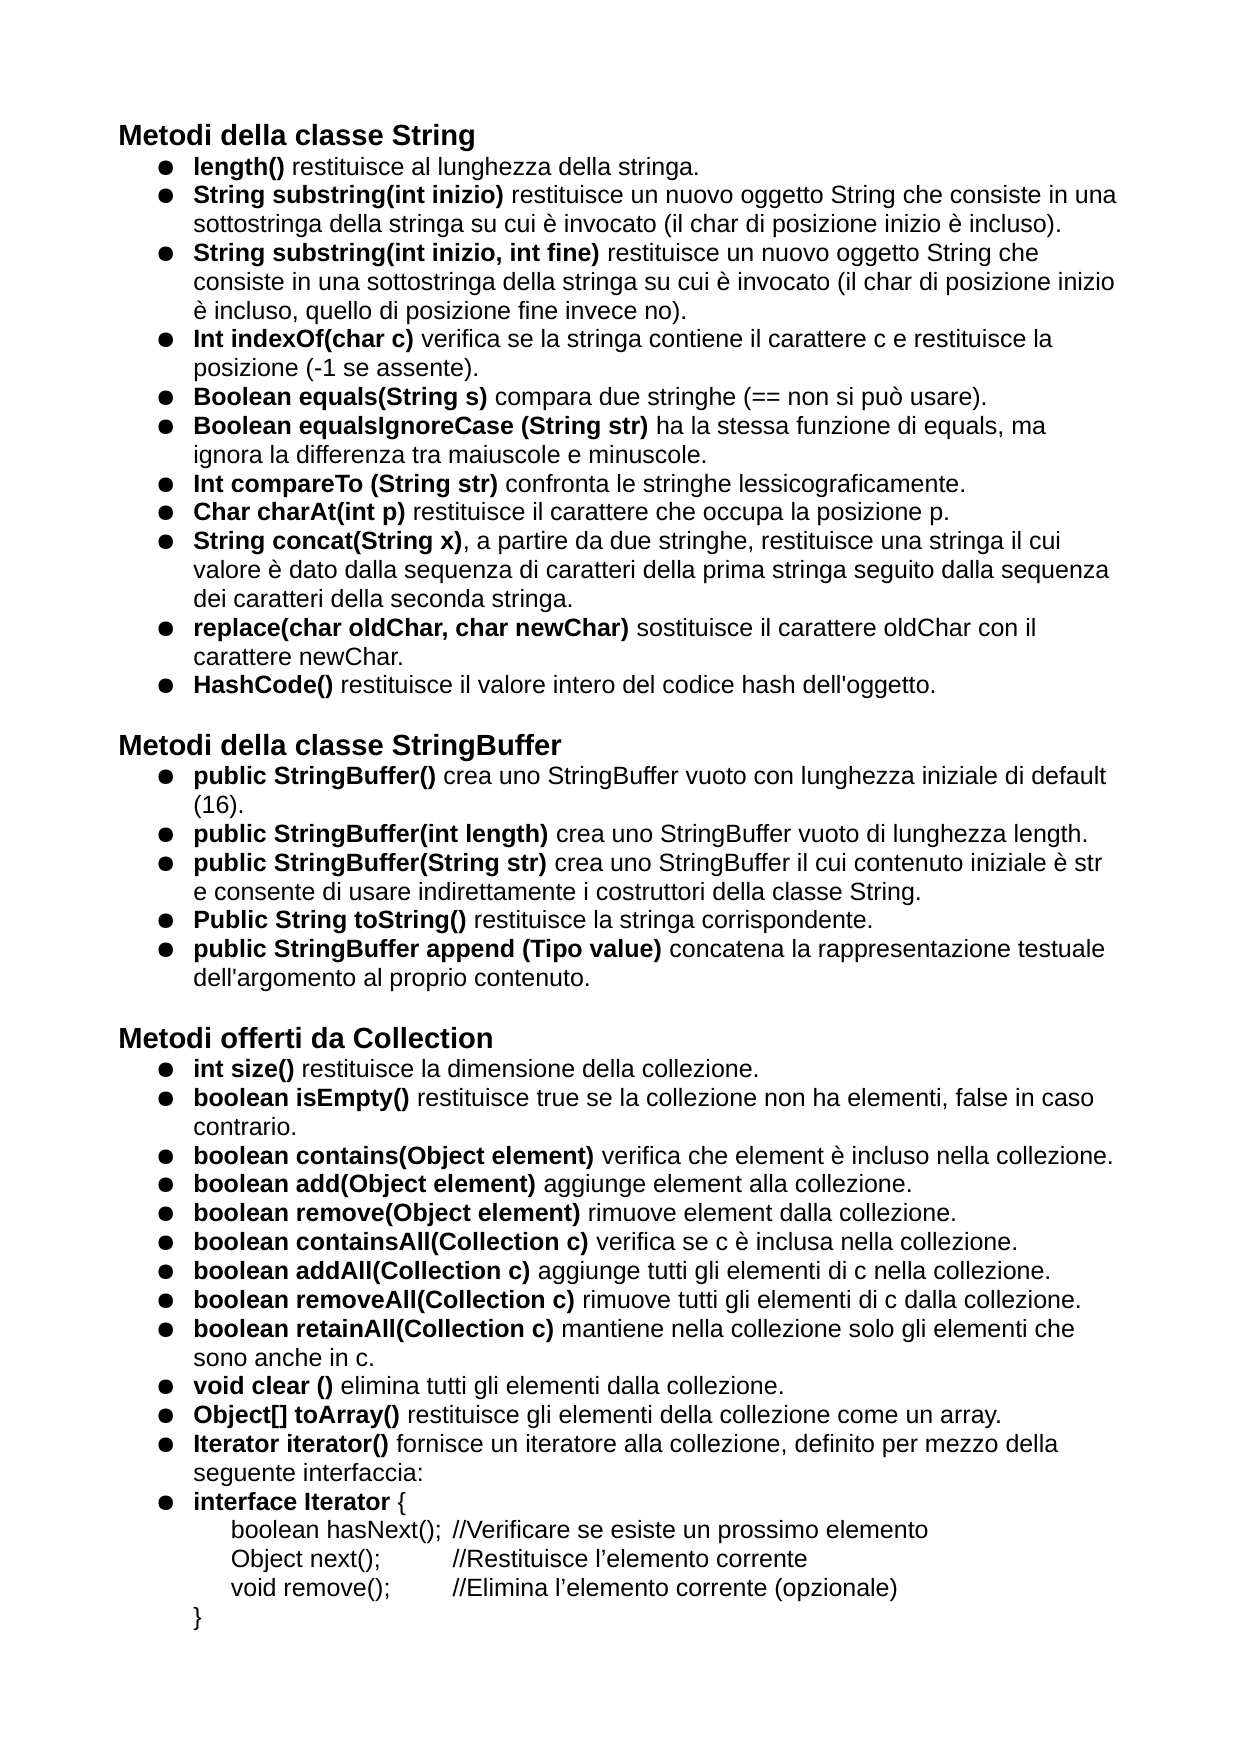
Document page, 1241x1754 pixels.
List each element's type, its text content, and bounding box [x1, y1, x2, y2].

list Public String toString() restituisce la stringa corrispondente. [156, 905, 1122, 934]
text Metodi della classe String [118, 118, 1122, 152]
list public StringBuffer(String str) crea uno StringBuffer il cui contenuto iniziale è str e consente di usare indirettamente i costruttori della classe String. [156, 848, 1122, 905]
list String concat(String x), a partire da due stringhe, restituisce una stringa il cui valore è dato dalla sequenza di caratteri della prima stringa seguito dalla sequenza dei caratteri della seconda stringa. [156, 526, 1122, 613]
list boolean addAll(Collection c) aggiunge tutti gli elementi di c nella collezione. [156, 1256, 1122, 1285]
list public StringBuffer(int length) crea uno StringBuffer vuoto di lunghezza length. [156, 819, 1122, 848]
list boolean remove(Object element) rimuove element dalla collezione. [156, 1198, 1122, 1227]
list } [156, 1602, 1122, 1631]
list Object next(); //Restituisce l’elemento corrente [193, 1544, 1122, 1573]
list void remove(); //Elimina l’elemento corrente (opzionale) [193, 1573, 1122, 1602]
list void clear () elimina tutti gli elementi dalla collezione. [156, 1371, 1122, 1400]
list public StringBuffer() crea uno StringBuffer vuoto con lunghezza iniziale di default (16). [156, 761, 1122, 819]
list boolean retainAll(Collection c) mantiene nella collezione solo gli elementi che sono anche in c. [156, 1314, 1122, 1371]
list boolean isEmpty() restituisce true se la collezione non ha elementi, false in caso contrario. [156, 1083, 1122, 1141]
list boolean containsAll(Collection c) verifica se c è inclusa nella collezione. [156, 1227, 1122, 1256]
list boolean add(Object element) aggiunge element alla collezione. [156, 1169, 1122, 1198]
list Object[] toArray() restituisce gli elementi della collezione come un array. [156, 1400, 1122, 1429]
list Boolean equalsIgnoreCase (String str) ha la stessa funzione di equals, ma ignora la differenza tra maiuscole e minuscole. [156, 411, 1122, 468]
text Metodi della classe StringBuffer [118, 728, 1122, 761]
list length() restituisce al lunghezza della stringa. [156, 152, 1122, 181]
list int size() restituisce la dimensione della collezione. [156, 1054, 1122, 1083]
text Metodi offerti da Collection [118, 1021, 1122, 1054]
list Char charAt(int p) restituisce il carattere che occupa la posizione p. [156, 497, 1122, 526]
list Boolean equals(String s) compara due stringhe (== non si può usare). [156, 382, 1122, 411]
list String substring(int inizio, int fine) restituisce un nuovo oggetto String che consiste in una sottostringa della stringa su cui è invocato (il char di posizione inizio è incluso, quello di posizione fine invece no). [156, 238, 1122, 324]
list String substring(int inizio) restituisce un nuovo oggetto String che consiste in una sottostringa della stringa su cui è invocato (il char di posizione inizio è incluso). [156, 181, 1122, 238]
list replace(char oldChar, char newChar) sostituisce il carattere oldChar con il carattere newChar. [156, 613, 1122, 670]
list public StringBuffer append (Tipo value) concatena la rappresentazione testuale dell'argomento al proprio contenuto. [156, 934, 1122, 992]
list interface Iterator { [156, 1487, 1122, 1516]
list boolean hasNext(); //Verificare se esiste un prossimo elemento [193, 1516, 1122, 1544]
list HashCode() restituisce il valore intero del codice hash dell'oggetto. [156, 670, 1122, 699]
list Iterator iterator() fornisce un iteratore alla collezione, definito per mezzo della seguente interfaccia: [156, 1429, 1122, 1487]
list boolean contains(Object element) verifica che element è incluso nella collezione. [156, 1141, 1122, 1169]
list Int indexOf(char c) verifica se la stringa contiene il carattere c e restituisce la posizione (-1 se assente). [156, 324, 1122, 382]
list Int compareTo (String str) confronta le stringhe lessicograficamente. [156, 468, 1122, 497]
list boolean removeAll(Collection c) rimuove tutti gli elementi di c dalla collezione. [156, 1285, 1122, 1314]
